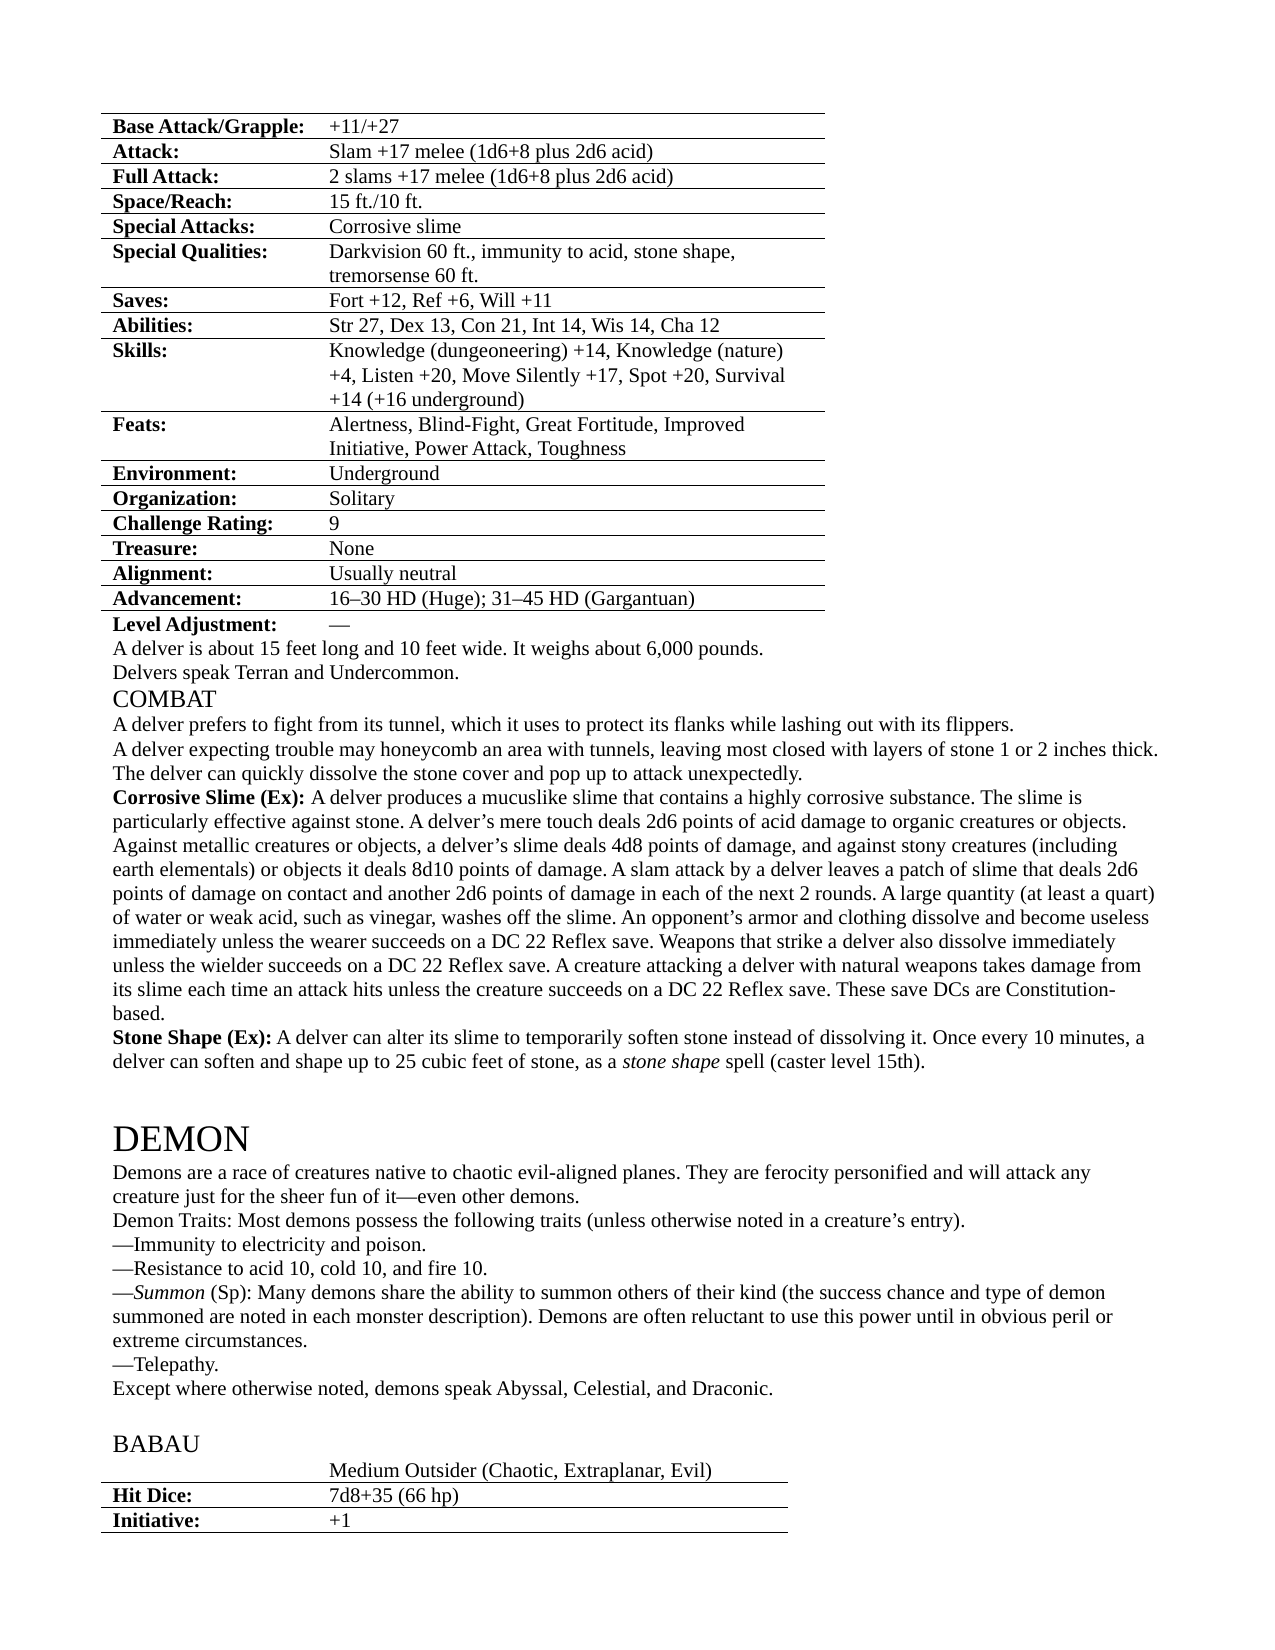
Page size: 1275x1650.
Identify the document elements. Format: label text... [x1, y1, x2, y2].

table_cell Attack: [101, 139, 318, 163]
table_cell Saves: [101, 288, 318, 312]
table_cell Special Attacks: [101, 214, 318, 238]
table_cell Solitary [318, 486, 825, 510]
table_cell Treasure: [101, 536, 318, 560]
text DEMON [112, 1116, 1162, 1159]
table_cell 9 [318, 511, 825, 535]
text —Resistance to acid 10, cold 10, and fire 10. [112, 1256, 1162, 1280]
table_cell Initiative: [101, 1508, 318, 1532]
text Except where otherwise noted, demons speak Abyssal, Celestial, and Draconic. [112, 1376, 1162, 1400]
text Corrosive Slime (Ex): A delver produces a mucuslike slime that contains a highly corrosive substance. The slime is particularly effective against stone. A delver’s mere touch deals 2d6 points of acid damage to organic creatures or objects. Against metallic creatures or objects, a delver’s slime deals 4d8 points of damage, and against stony creatures (including earth elementals) or objects it deals 8d10 points of damage. A slam attack by a delver leaves a patch of slime that deals 2d6 points of damage on contact and another 2d6 points of damage in each of the next 2 rounds. A large quantity (at least a quart) of water or weak acid, such as vinegar, washes off the slime. An opponent’s armor and clothing dissolve and become useless immediately unless the wearer succeeds on a DC 22 Reflex save. Weapons that strike a delver also dissolve immediately unless the wielder succeeds on a DC 22 Reflex save. A creature attacking a delver with natural weapons takes damage from its slime each time an attack hits unless the creature succeeds on a DC 22 Reflex save. These save DCs are Constitution-based. [112, 784, 1162, 1025]
text The delver can quickly dissolve the stone cover and pop up to attack unexpectedly. [112, 761, 1162, 784]
table_cell None [318, 536, 825, 560]
table_cell Level Adjustment: [101, 611, 318, 636]
table_cell +1 [318, 1508, 788, 1532]
table_cell Str 27, Dex 13, Con 21, Int 14, Wis 14, Cha 12 [318, 313, 825, 337]
table_cell Challenge Rating: [101, 511, 318, 535]
table_cell Alignment: [101, 561, 318, 585]
table_cell 7d8+35 (66 hp) [318, 1483, 788, 1507]
table_cell — [318, 611, 825, 636]
text BABAU [112, 1429, 1162, 1458]
text Stone Shape (Ex): A delver can alter its slime to temporarily soften stone instead of dissolving it. Once every 10 minutes, a delver can soften and shape up to 25 cubic feet of stone, as a stone shape spell (caster level 15th). [112, 1025, 1162, 1073]
table_cell Underground [318, 461, 825, 485]
table_cell Skills: [101, 339, 318, 411]
table_cell Organization: [101, 486, 318, 510]
text Demon Traits: Most demons possess the following traits (unless otherwise noted in a creature’s entry). [112, 1208, 1162, 1232]
text A delver expecting trouble may honeycomb an area with tunnels, leaving most closed with layers of stone 1 or 2 inches thick. [112, 736, 1162, 761]
table_cell Special Qualities: [101, 239, 318, 287]
table_cell Space/Reach: [101, 189, 318, 213]
text —Telepathy. [112, 1352, 1162, 1376]
table_cell Darkvision 60 ft., immunity to acid, stone shape, tremorsense 60 ft. [318, 239, 825, 287]
text Demons are a race of creatures native to chaotic evil-aligned planes. They are ferocity personified and will attack any creature just for the sheer fun of it—even other demons. [112, 1159, 1162, 1208]
table_cell Knowledge (dungeoneering) +14, Knowledge (nature) +4, Listen +20, Move Silently +17, Spot +20, Survival +14 (+16 underground) [318, 339, 825, 411]
text A delver is about 15 feet long and 10 feet wide. It weighs about 6,000 pounds. [112, 636, 1162, 659]
table_cell Alertness, Blind-Fight, Great Fortitude, Improved Initiative, Power Attack, Toughness [318, 412, 825, 460]
table_cell Fort +12, Ref +6, Will +11 [318, 288, 825, 312]
table_cell Base Attack/Grapple: [101, 114, 318, 138]
text A delver prefers to fight from its tunnel, which it uses to protect its flanks while lashing out with its flippers. [112, 712, 1162, 736]
table_cell Abilities: [101, 313, 318, 337]
table_header Medium Outsider (Chaotic, Extraplanar, Evil) [318, 1458, 788, 1482]
table_cell Advancement: [101, 586, 318, 610]
table_cell Slam +17 melee (1d6+8 plus 2d6 acid) [318, 139, 825, 163]
table_cell Corrosive slime [318, 214, 825, 238]
table_cell Usually neutral [318, 561, 825, 585]
table_cell 2 slams +17 melee (1d6+8 plus 2d6 acid) [318, 164, 825, 188]
table_header [101, 1458, 318, 1482]
table_cell 16–30 HD (Huge); 31–45 HD (Gargantuan) [318, 586, 825, 610]
text Delvers speak Terran and Undercommon. [112, 659, 1162, 684]
table_cell +11/+27 [318, 114, 825, 138]
text —Summon (Sp): Many demons share the ability to summon others of their kind (the success chance and type of demon summoned are noted in each monster description). Demons are often reluctant to use this power until in obvious peril or extreme circumstances. [112, 1280, 1162, 1352]
text COMBAT [112, 684, 1162, 712]
text —Immunity to electricity and poison. [112, 1232, 1162, 1256]
table_cell 15 ft./10 ft. [318, 189, 825, 213]
table_cell Hit Dice: [101, 1483, 318, 1507]
table_cell Environment: [101, 461, 318, 485]
table_cell Feats: [101, 412, 318, 460]
table_cell Full Attack: [101, 164, 318, 188]
